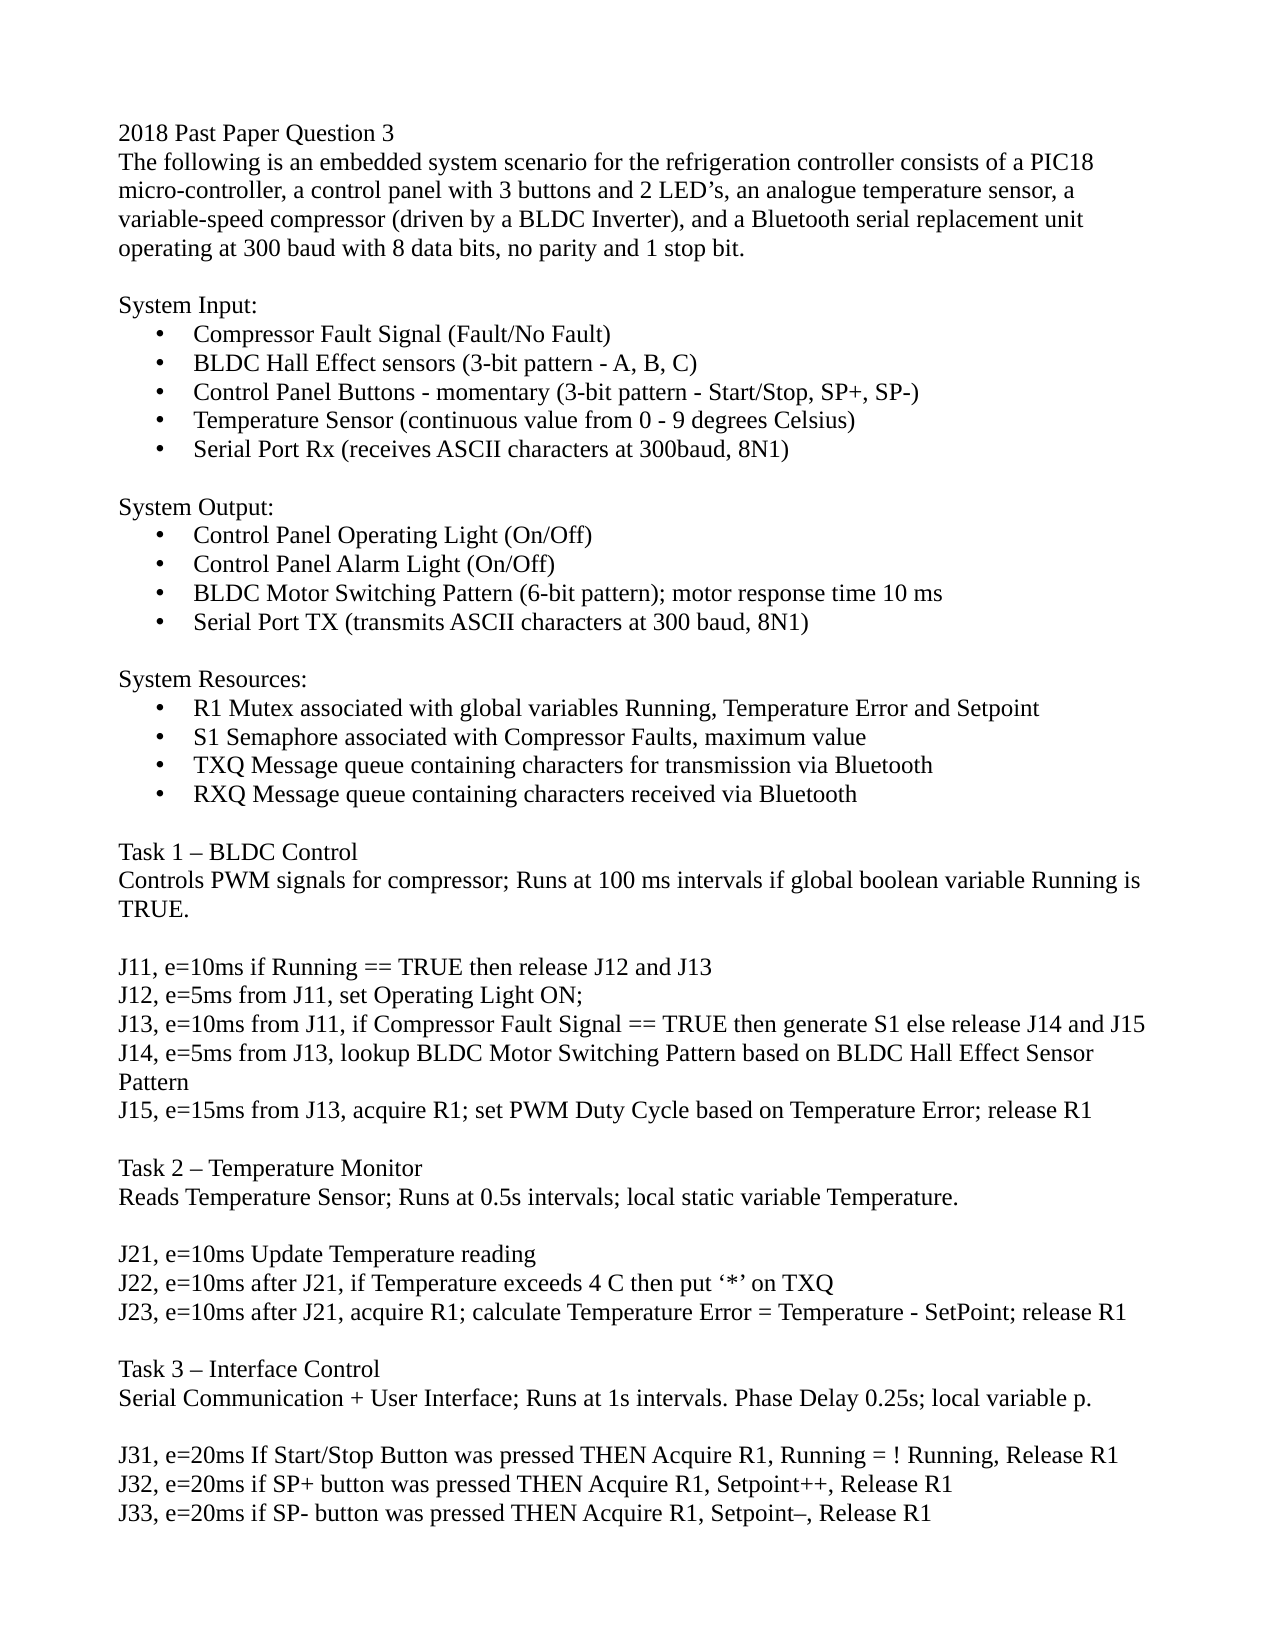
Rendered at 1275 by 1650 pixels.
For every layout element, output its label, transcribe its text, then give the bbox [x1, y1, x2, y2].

list Compressor Fault Signal (Fault/No Fault) [156, 319, 1157, 348]
text J12, e=5ms from J11, set Operating Light ON; [118, 981, 1157, 1009]
list Control Panel Operating Light (On/Off) [156, 521, 1157, 549]
text J23, e=10ms after J21, acquire R1; calculate Temperature Error = Temperature - SetPoint; release R1 [118, 1297, 1157, 1326]
text 2018 Past Paper Question 3 [118, 118, 1157, 147]
text System Resources: [118, 664, 1157, 693]
text System Input: [118, 291, 1157, 319]
text J13, e=10ms from J11, if Compressor Fault Signal == TRUE then generate S1 else release J14 and J15 [118, 1009, 1157, 1038]
list BLDC Hall Effect sensors (3-bit pattern - A, B, C) [156, 348, 1157, 377]
list R1 Mutex associated with global variables Running, Temperature Error and Setpoint [156, 693, 1157, 722]
text J14, e=5ms from J13, lookup BLDC Motor Switching Pattern based on BLDC Hall Effect Sensor Pattern [118, 1038, 1157, 1096]
text J33, e=20ms if SP- button was pressed THEN Acquire R1, Setpoint–, Release R1 [118, 1498, 1157, 1527]
list S1 Semaphore associated with Compressor Faults, maximum value [156, 722, 1157, 751]
text Task 3 – Interface Control [118, 1354, 1157, 1383]
text Reads Temperature Sensor; Runs at 0.5s intervals; local static variable Temperature. [118, 1182, 1157, 1211]
text J32, e=20ms if SP+ button was pressed THEN Acquire R1, Setpoint++, Release R1 [118, 1469, 1157, 1498]
list Serial Port TX (transmits ASCII characters at 300 baud, 8N1) [156, 607, 1157, 636]
list Serial Port Rx (receives ASCII characters at 300baud, 8N1) [156, 434, 1157, 463]
text Task 1 – BLDC Control [118, 837, 1157, 866]
text J11, e=10ms if Running == TRUE then release J12 and J13 [118, 952, 1157, 981]
list TXQ Message queue containing characters for transmission via Bluetooth [156, 751, 1157, 779]
list Control Panel Buttons - momentary (3-bit pattern - Start/Stop, SP+, SP-) [156, 377, 1157, 406]
list Temperature Sensor (continuous value from 0 - 9 degrees Celsius) [156, 406, 1157, 434]
text Task 2 – Temperature Monitor [118, 1153, 1157, 1182]
text The following is an embedded system scenario for the refrigeration controller consists of a PIC18 micro-controller, a control panel with 3 buttons and 2 LED’s, an analogue temperature sensor, a variable-speed compressor (driven by a BLDC Inverter), and a Bluetooth serial replacement unit operating at 300 baud with 8 data bits, no parity and 1 stop bit. [118, 147, 1157, 262]
text J15, e=15ms from J13, acquire R1; set PWM Duty Cycle based on Temperature Error; release R1 [118, 1096, 1157, 1124]
list BLDC Motor Switching Pattern (6-bit pattern); motor response time 10 ms [156, 578, 1157, 607]
text Controls PWM signals for compressor; Runs at 100 ms intervals if global boolean variable Running is TRUE. [118, 866, 1157, 923]
text J22, e=10ms after J21, if Temperature exceeds 4 C then put ‘*’ on TXQ [118, 1268, 1157, 1297]
text J31, e=20ms If Start/Stop Button was pressed THEN Acquire R1, Running = ! Running, Release R1 [118, 1441, 1157, 1469]
list RXQ Message queue containing characters received via Bluetooth [156, 779, 1157, 808]
list Control Panel Alarm Light (On/Off) [156, 549, 1157, 578]
text System Output: [118, 492, 1157, 521]
text Serial Communication + User Interface; Runs at 1s intervals. Phase Delay 0.25s; local variable p. [118, 1383, 1157, 1412]
text J21, e=10ms Update Temperature reading [118, 1239, 1157, 1268]
